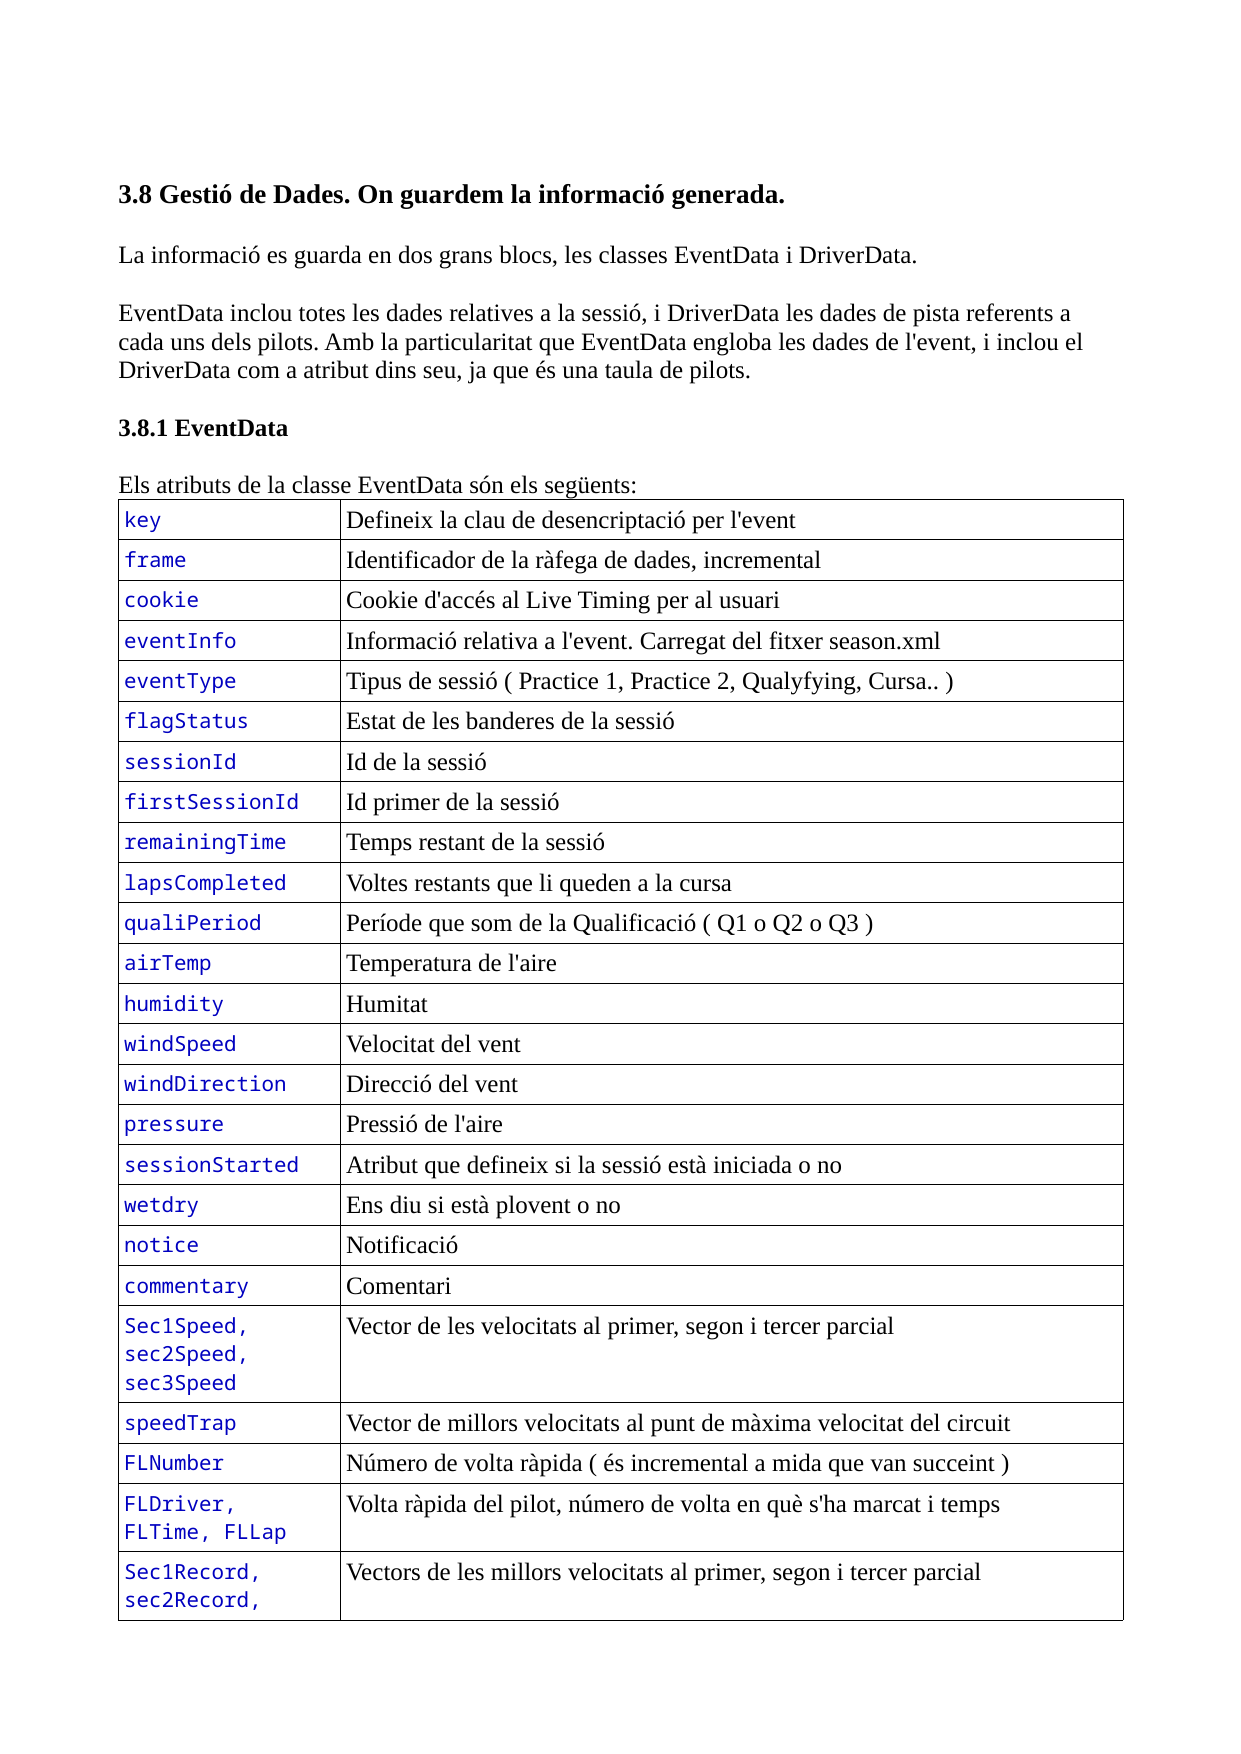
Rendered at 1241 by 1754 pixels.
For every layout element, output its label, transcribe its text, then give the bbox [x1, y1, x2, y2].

table_cell Velocitat del vent [341, 1024, 1123, 1063]
table_cell Vector de les velocitats al primer, segon i tercer parcial [341, 1306, 1123, 1402]
table_cell lapsCompleted [119, 863, 340, 902]
table_cell Id primer de la sessió [341, 782, 1123, 822]
text 3.8 Gestió de Dades. On guardem la informació generada. [118, 178, 1122, 209]
table_cell firstSessionId [119, 782, 340, 822]
table_cell Direcció del vent [341, 1065, 1123, 1104]
table_cell Període que som de la Qualificació ( Q1 o Q2 o Q3 ) [341, 903, 1123, 942]
table_cell Notificació [341, 1226, 1123, 1265]
table_cell qualiPeriod [119, 903, 340, 942]
table_cell Informació relativa a l'event. Carregat del fitxer season.xml [341, 621, 1123, 660]
table_header key [119, 500, 340, 539]
table_header Defineix la clau de desencriptació per l'event [341, 500, 1123, 539]
table_cell Cookie d'accés al Live Timing per al usuari [341, 581, 1123, 620]
table_cell sessionId [119, 742, 340, 781]
table_cell Comentari [341, 1266, 1123, 1305]
table_cell Identificador de la ràfega de dades, incremental [341, 540, 1123, 580]
text La informació es guarda en dos grans blocs, les classes EventData i DriverData. [118, 240, 1122, 269]
table_cell eventInfo [119, 621, 340, 660]
table_cell humidity [119, 984, 340, 1023]
table_cell pressure [119, 1105, 340, 1144]
table_cell Tipus de sessió ( Practice 1, Practice 2, Qualyfying, Cursa.. ) [341, 661, 1123, 701]
table_cell Temps restant de la sessió [341, 823, 1123, 862]
table_cell Volta ràpida del pilot, número de volta en què s'ha marcat i temps [341, 1484, 1123, 1551]
table_cell speedTrap [119, 1403, 340, 1442]
table_cell eventType [119, 661, 340, 701]
text 3.8.1 EventData [118, 413, 1122, 442]
table_cell Estat de les banderes de la sessió [341, 702, 1123, 741]
table_cell Voltes restants que li queden a la cursa [341, 863, 1123, 902]
table_cell sessionStarted [119, 1145, 340, 1184]
table_cell windSpeed [119, 1024, 340, 1063]
table_cell Sec1Record, sec2Record, [119, 1552, 340, 1620]
table_cell Id de la sessió [341, 742, 1123, 781]
table_cell Atribut que defineix si la sessió està iniciada o no [341, 1145, 1123, 1184]
table_cell cookie [119, 581, 340, 620]
table_cell frame [119, 540, 340, 580]
table_cell flagStatus [119, 702, 340, 741]
table_cell Número de volta ràpida ( és incremental a mida que van succeint ) [341, 1444, 1123, 1483]
table_cell airTemp [119, 944, 340, 983]
table_cell Ens diu si està plovent o no [341, 1185, 1123, 1225]
table_cell Sec1Speed, sec2Speed, sec3Speed [119, 1306, 340, 1402]
table_cell windDirection [119, 1065, 340, 1104]
table_cell commentary [119, 1266, 340, 1305]
table_cell Temperatura de l'aire [341, 944, 1123, 983]
table_cell FLDriver, FLTime, FLLap [119, 1484, 340, 1551]
text Els atributs de la classe EventData són els següents: [118, 470, 1122, 499]
table_cell notice [119, 1226, 340, 1265]
table_cell Vector de millors velocitats al punt de màxima velocitat del circuit [341, 1403, 1123, 1442]
table_cell Vectors de les millors velocitats al primer, segon i tercer parcial [341, 1552, 1123, 1620]
text EventData inclou totes les dades relatives a la sessió, i DriverData les dades de pista referents a cada uns dels pilots. Amb la particularitat que EventData engloba les dades de l'event, i inclou el DriverData com a atribut dins seu, ja que és una taula de pilots. [118, 298, 1122, 384]
table_cell FLNumber [119, 1444, 340, 1483]
table_cell Humitat [341, 984, 1123, 1023]
table_cell Pressió de l'aire [341, 1105, 1123, 1144]
table_cell remainingTime [119, 823, 340, 862]
table_cell wetdry [119, 1185, 340, 1225]
